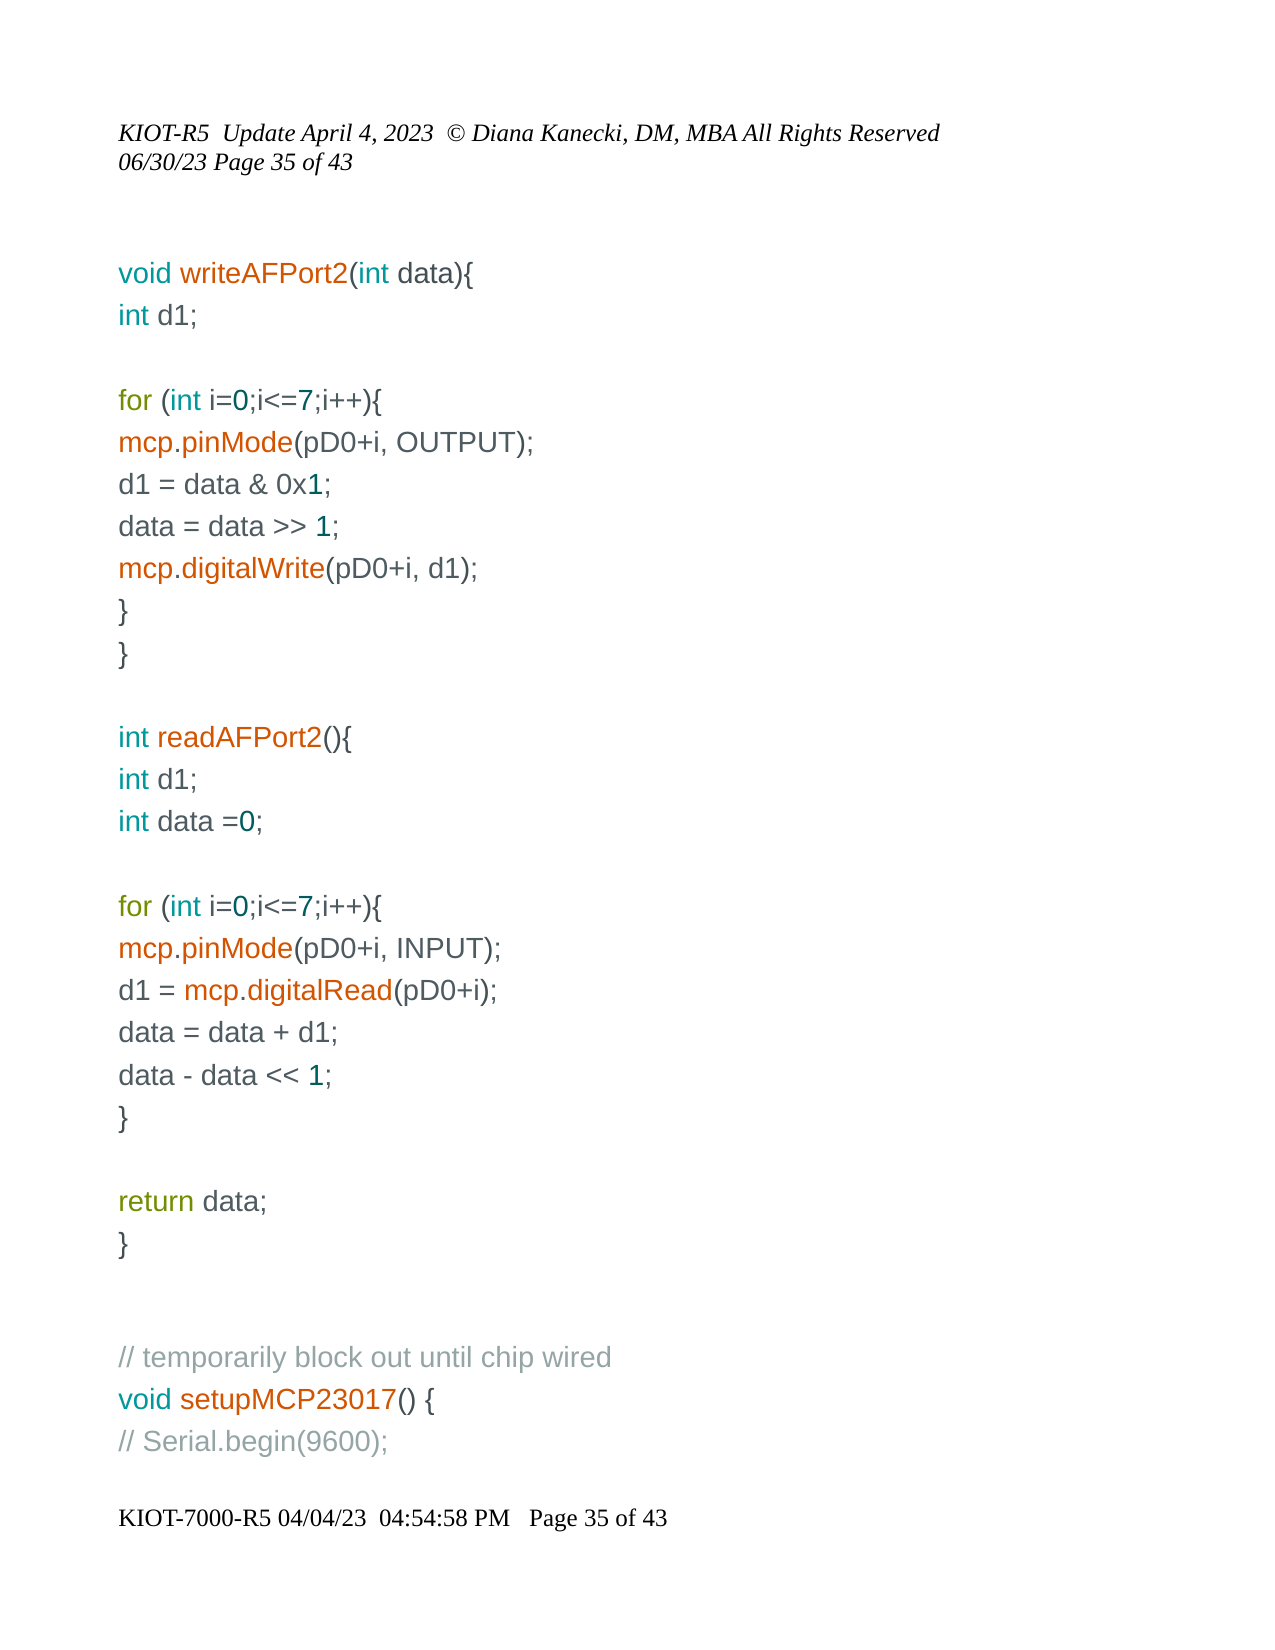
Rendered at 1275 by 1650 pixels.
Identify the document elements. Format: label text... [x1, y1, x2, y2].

text mcp.pinMode(pD0+i, INPUT); [118, 922, 1157, 964]
text // Serial.begin(9600); [118, 1416, 1157, 1458]
text for (int i=0;i<=7;i++){ [118, 880, 1157, 922]
text void setupMCP23017() { [118, 1374, 1157, 1416]
text int readAFPort2(){ [118, 711, 1157, 753]
text mcp.digitalWrite(pD0+i, d1); [118, 543, 1157, 585]
text data - data << 1; [118, 1049, 1157, 1091]
text } [118, 627, 1157, 669]
text int d1; [118, 753, 1157, 796]
text for (int i=0;i<=7;i++){ [118, 374, 1157, 416]
text d1 = mcp.digitalRead(pD0+i); [118, 964, 1157, 1007]
text // temporarily block out until chip wired [118, 1331, 1157, 1374]
text d1 = data & 0x1; [118, 458, 1157, 500]
text } [118, 1218, 1157, 1260]
text } [118, 585, 1157, 627]
text } [118, 1091, 1157, 1133]
text data = data >> 1; [118, 500, 1157, 543]
text return data; [118, 1175, 1157, 1218]
text mcp.pinMode(pD0+i, OUTPUT); [118, 416, 1157, 458]
text int data =0; [118, 796, 1157, 838]
text data = data + d1; [118, 1007, 1157, 1049]
text int d1; [118, 289, 1157, 332]
text void writeAFPort2(int data){ [118, 247, 1157, 289]
